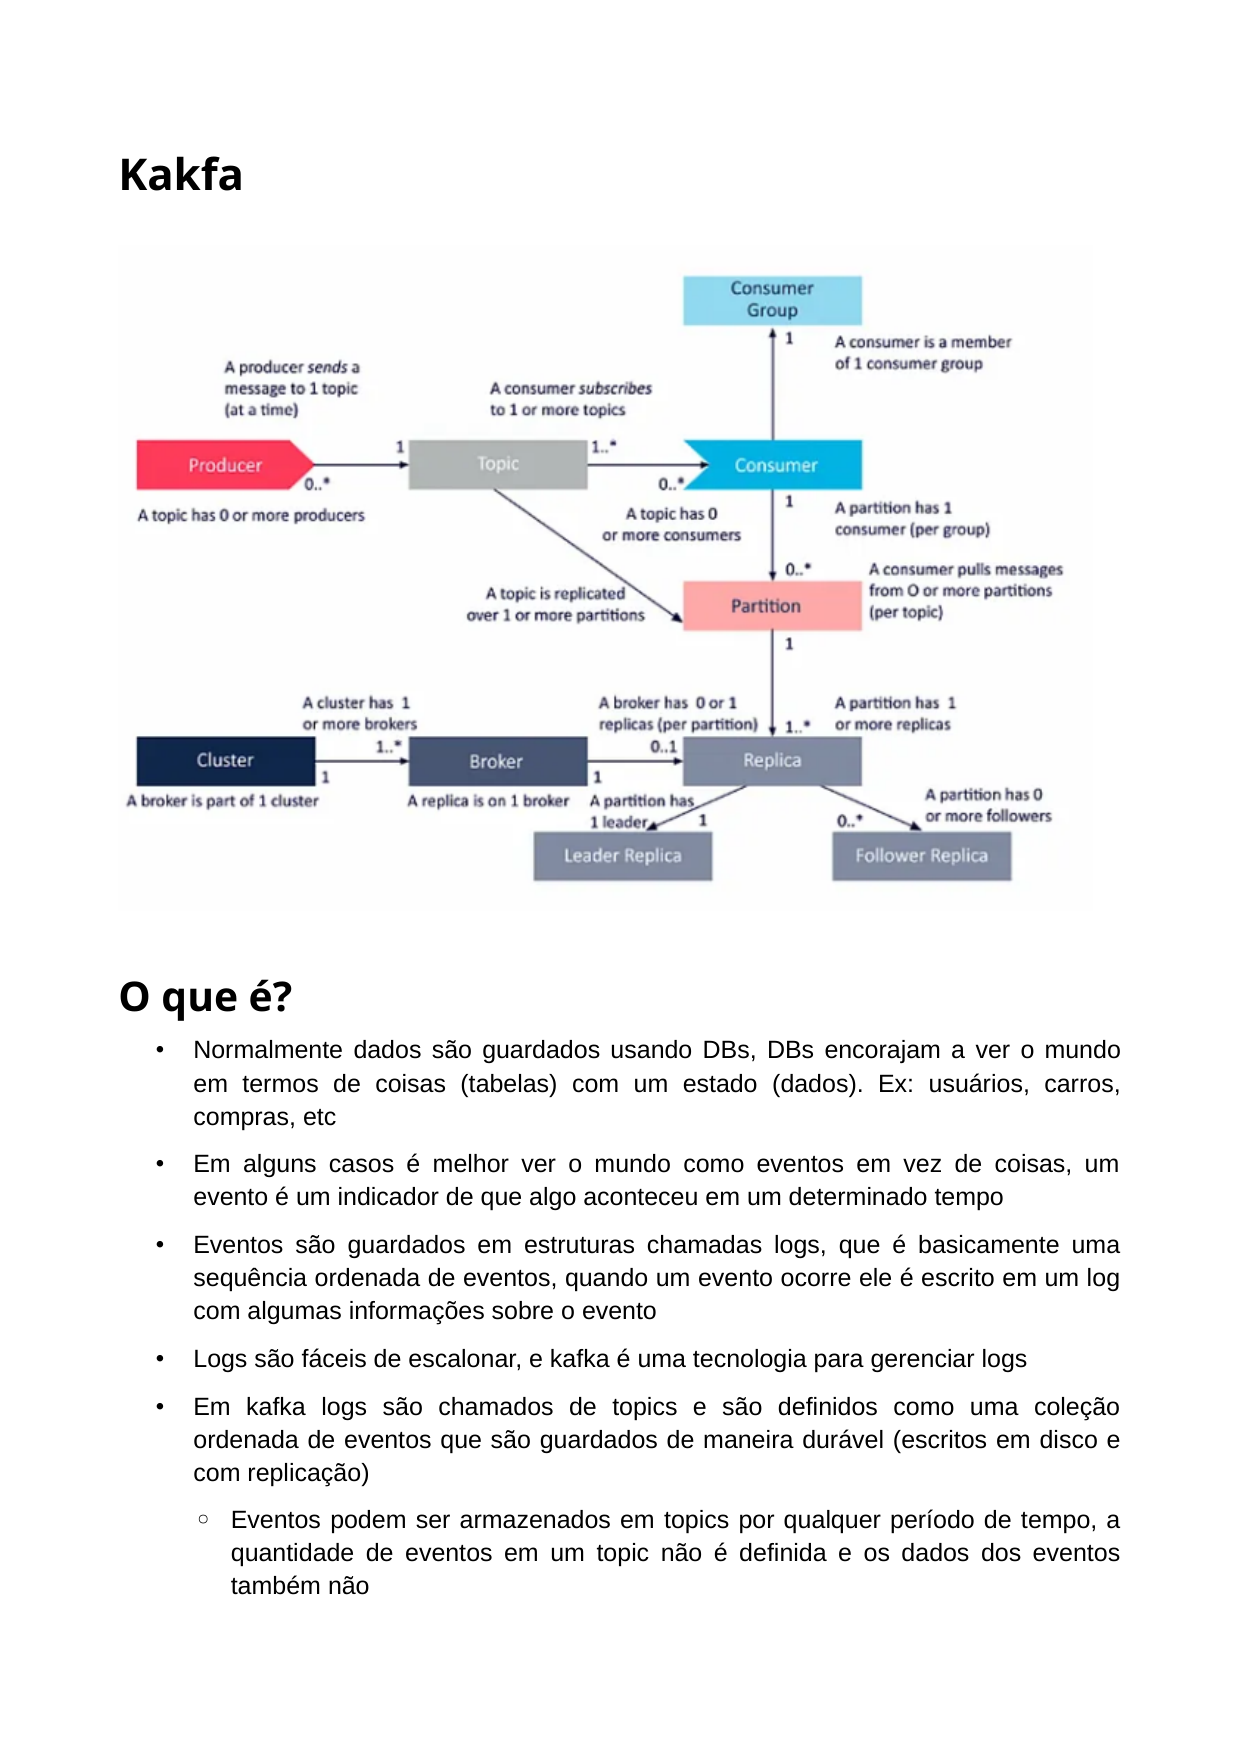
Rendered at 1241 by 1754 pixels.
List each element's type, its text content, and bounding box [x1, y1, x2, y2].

subtitle O que é? [118, 967, 1122, 1023]
picture [118, 215, 1123, 928]
list Em alguns casos é melhor ver o mundo como eventos em vez de coisas, um evento é um indicador de que algo aconteceu em um determinado tempo [156, 1149, 1122, 1211]
list Normalmente dados são guardados usando DBs, DBs encorajam a ver o mundo em termos de coisas (tabelas) com um estado (dados). Ex: usuários, carros, compras, etc [156, 1036, 1122, 1130]
list Eventos são guardados em estruturas chamadas logs, que é basicamente uma sequência ordenada de eventos, quando um evento ocorre ele é escrito em um log com algumas informações sobre o evento [156, 1230, 1122, 1325]
subtitle Kakfa [118, 143, 1122, 203]
list Eventos podem ser armazenados em topics por qualquer período de tempo, a quantidade de eventos em um topic não é definida e os dados dos eventos também não [193, 1505, 1122, 1600]
list Logs são fáceis de escalonar, e kafka é uma tecnologia para gerenciar logs [156, 1344, 1122, 1373]
list Em kafka logs são chamados de topics e são definidos como uma coleção ordenada de eventos que são guardados de maneira durável (escritos em disco e com replicação) [156, 1391, 1122, 1486]
